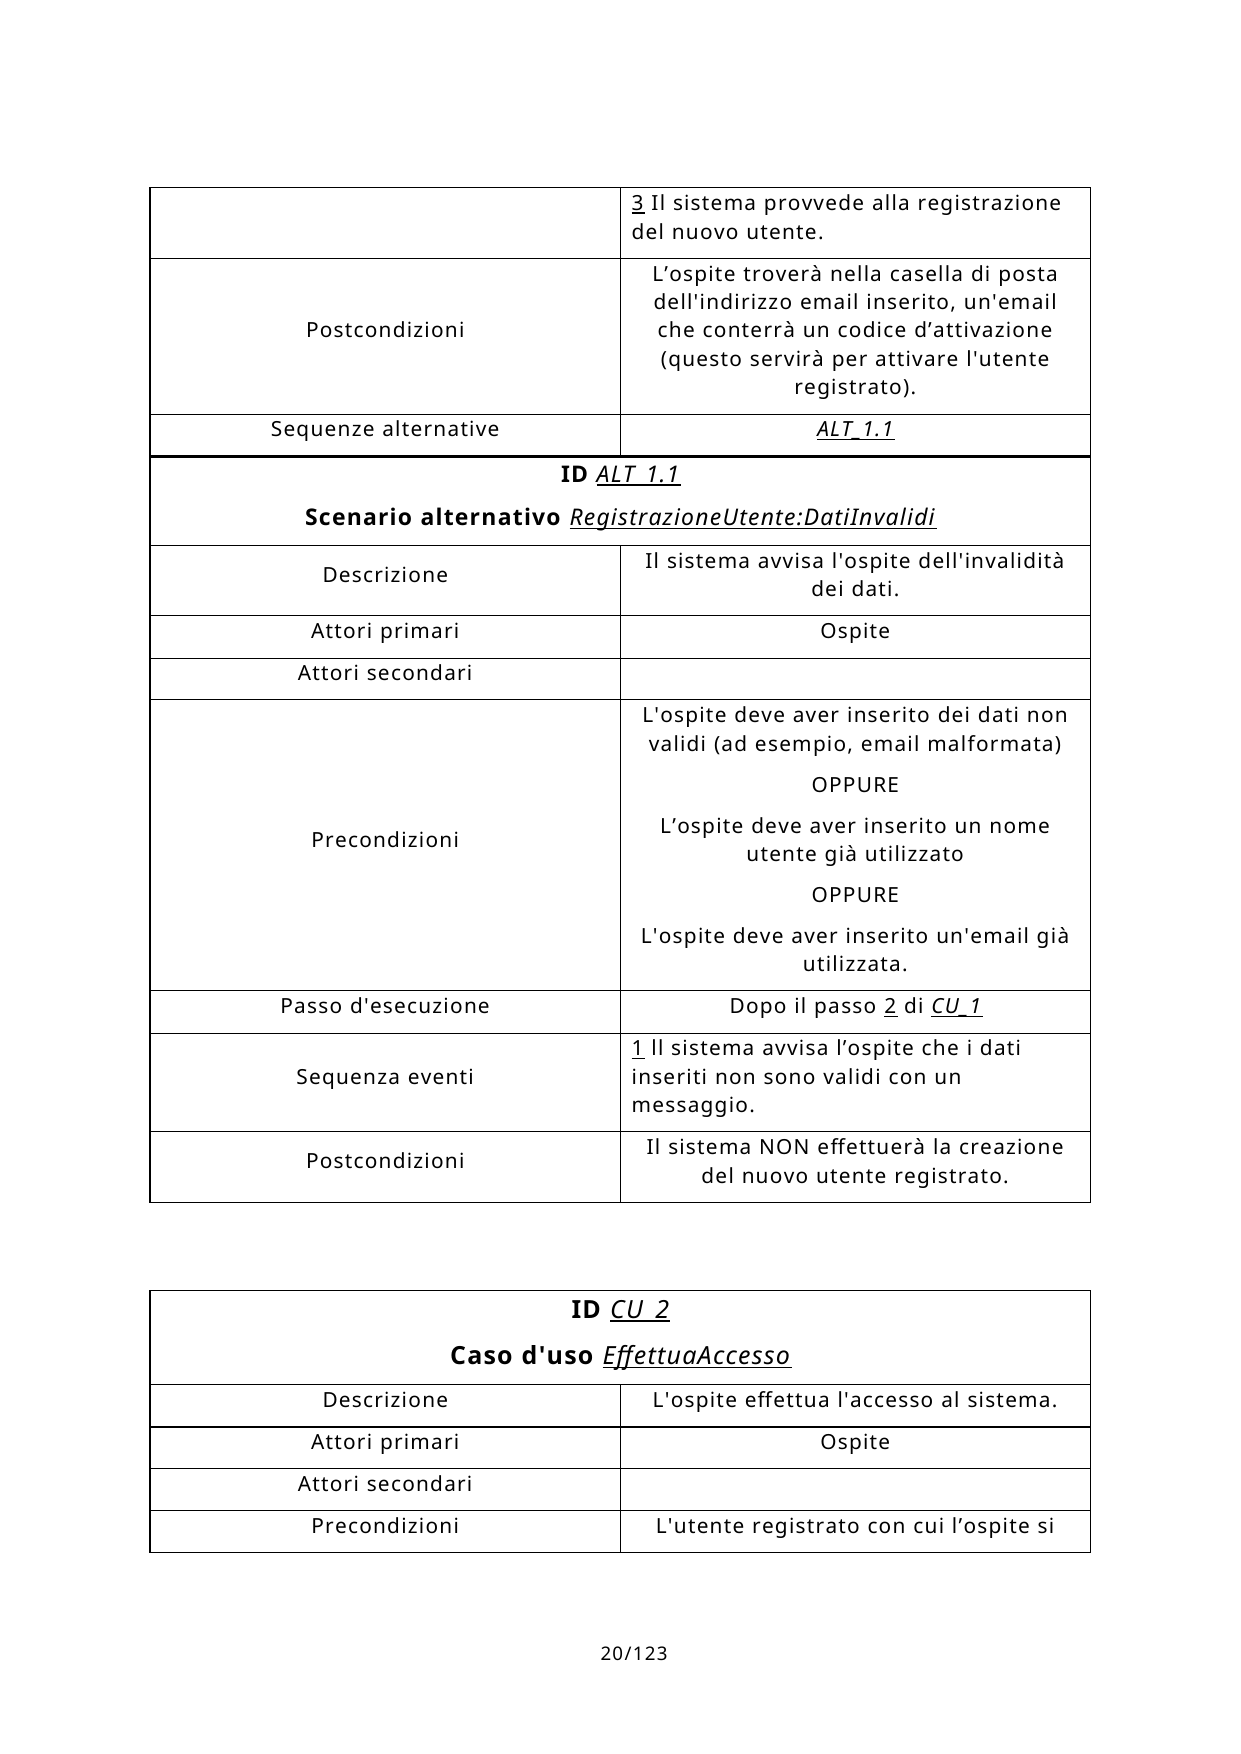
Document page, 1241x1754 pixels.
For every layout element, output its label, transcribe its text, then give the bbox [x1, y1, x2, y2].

table_cell Il sistema avvisa l'ospite dell'invalidità dei dati. [621, 546, 1090, 615]
table_cell Postcondizioni [151, 1132, 620, 1202]
table_cell Precondizioni [151, 700, 620, 990]
table_cell Ospite [621, 1428, 1090, 1468]
table_cell Descrizione [151, 546, 620, 615]
table_cell L'ospite effettua l'accesso al sistema. [621, 1385, 1090, 1426]
table_cell Il sistema NON effettuerà la creazione del nuovo utente registrato. [621, 1132, 1090, 1202]
table_cell L'utente registrato con cui l’ospite si [621, 1511, 1090, 1552]
table_cell Attori primari [151, 1428, 620, 1468]
table_cell L'ospite deve aver inserito dei dati non validi (ad esempio, email malformata) OPPURE L’ospite deve aver inserito un nome utente già utilizzato OPPURE L'ospite deve aver inserito un'email già utilizzata. [621, 700, 1090, 990]
table_cell Descrizione [151, 1385, 620, 1426]
table_cell Dopo il passo 2 di CU_1 [621, 991, 1090, 1032]
table_cell Sequenze alternative [151, 415, 620, 455]
table_cell Postcondizioni [151, 259, 620, 413]
table_cell Sequenza eventi [151, 1034, 620, 1131]
table_cell [621, 1469, 1090, 1510]
table_cell 3 Il sistema provvede alla registrazione del nuovo utente. [621, 188, 1090, 258]
table_cell Precondizioni [151, 1511, 620, 1552]
table_cell Passo d'esecuzione [151, 991, 620, 1032]
table_cell Attori secondari [151, 659, 620, 699]
table_cell Attori primari [151, 616, 620, 657]
table_cell L’ospite troverà nella casella di posta dell'indirizzo email inserito, un'email che conterrà un codice d’attivazione (questo servirà per attivare l'utente registrato). [621, 259, 1090, 413]
table_cell ALT_1.1 [621, 415, 1090, 455]
table_header ID ALT_1.1 Scenario alternativo RegistrazioneUtente:DatiInvalidi [151, 458, 1090, 545]
table_cell Ospite [621, 616, 1090, 657]
table_cell [621, 659, 1090, 699]
table_cell 1 ll sistema avvisa l’ospite che i dati inseriti non sono validi con un messaggio. [621, 1034, 1090, 1131]
table_cell [151, 188, 620, 258]
table_header ID CU_2 Caso d'uso EffettuaAccesso [151, 1291, 1090, 1384]
table_cell Attori secondari [151, 1469, 620, 1510]
